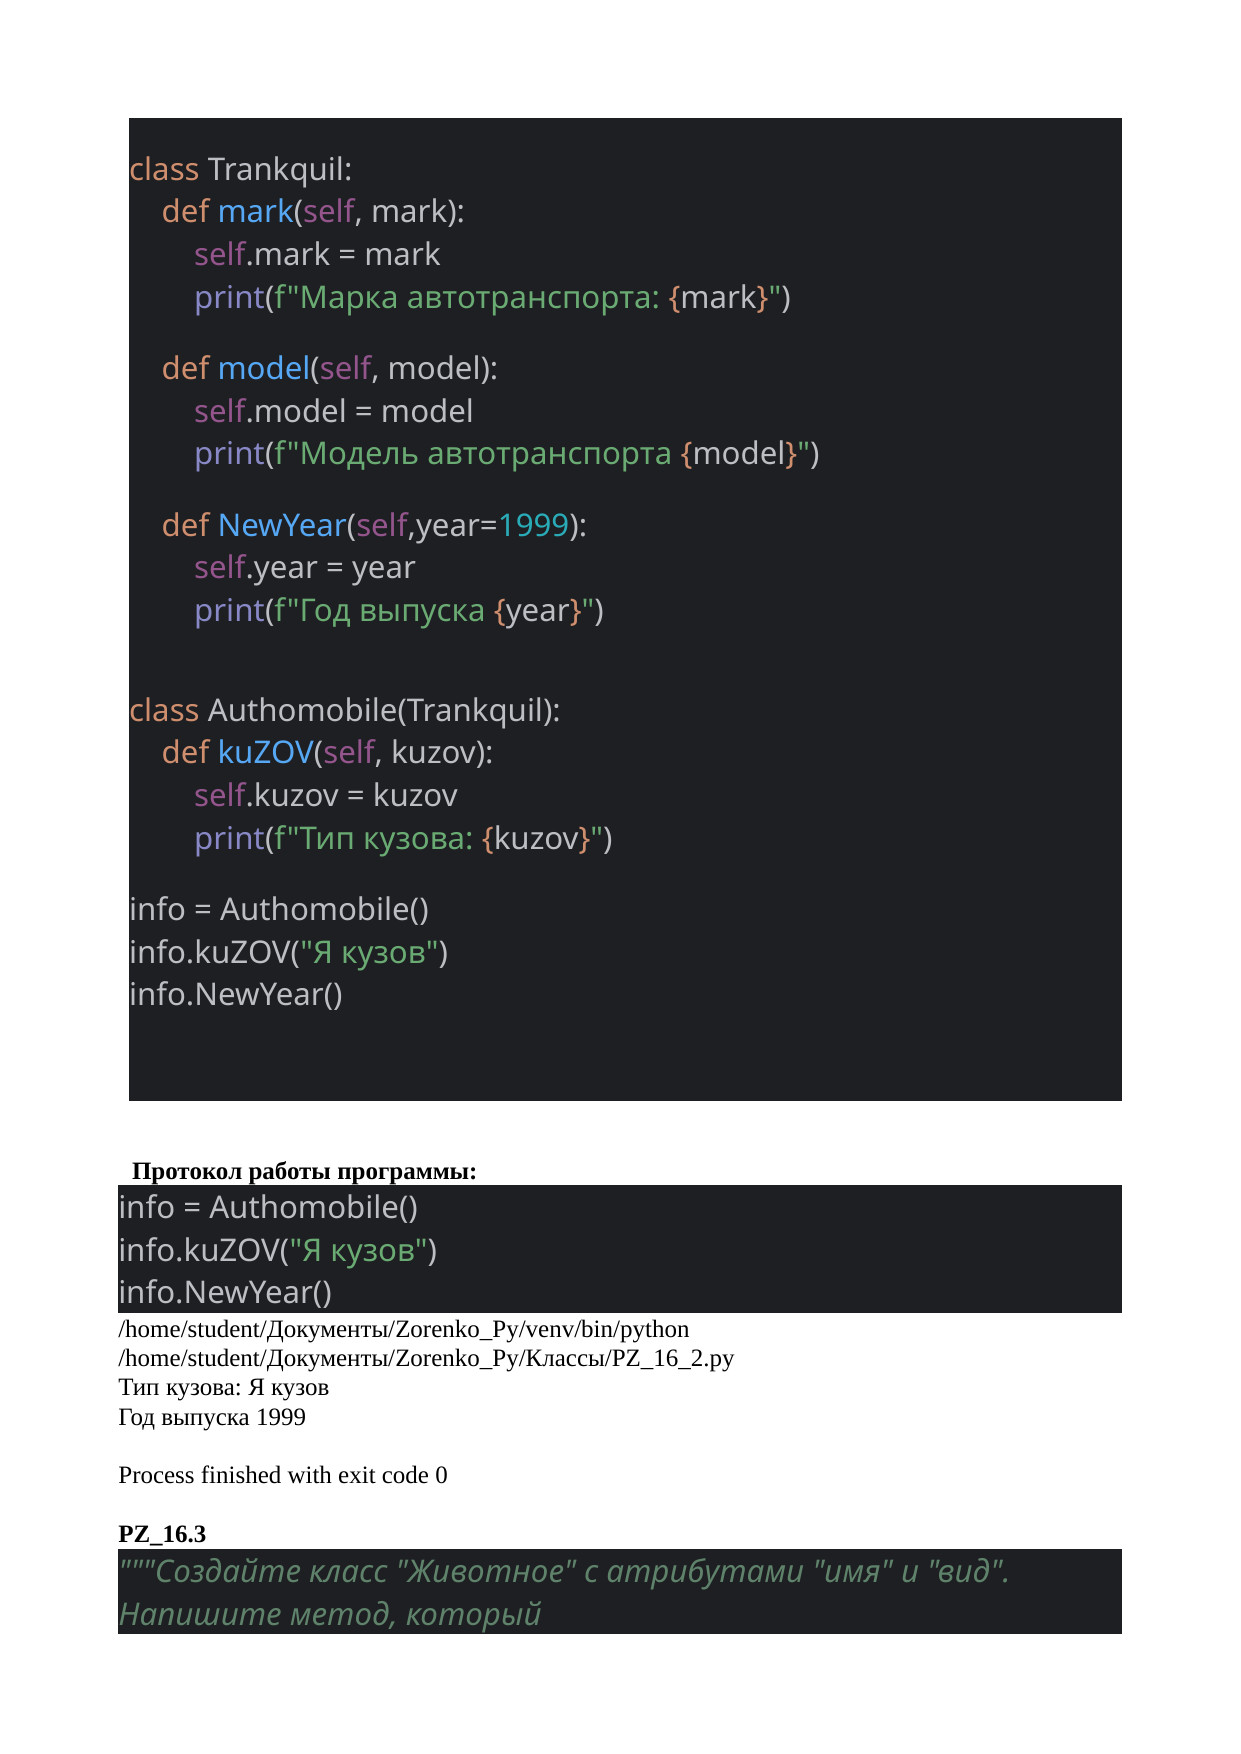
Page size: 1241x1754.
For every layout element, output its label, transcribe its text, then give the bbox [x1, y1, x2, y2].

text """Создайте класс "Животное" с атрибутами "имя" и "вид". Напишите метод, который [118, 1549, 1122, 1634]
text Год выпуска 1999 [118, 1402, 1122, 1430]
text /home/student/Документы/Zorenko_Py/venv/bin/python /home/student/Документы/Zorenko_Py/Классы/PZ_16_2.py [118, 1314, 1122, 1371]
text Process finished with exit code 0 [118, 1461, 1122, 1489]
text info = Authomobile() info.kuZOV("Я кузов") info.NewYear() [118, 1185, 1122, 1313]
text class Trankquil: def mark(self, mark): self.mark = mark print(f"Марка автотранспорта: {mark}") def model(self, model): self.model = model print(f"Модель автотранспорта {model}") def NewYear(self,year=1999): self.year = year print(f"Год выпуска {year}") class Authomobile(Trankquil): def kuZOV(self, kuzov): self.kuzov = kuzov print(f"Тип кузова: {kuzov}") info = Authomobile() info.kuZOV("Я кузов") info.NewYear() [129, 118, 1122, 1044]
text PZ_16.3 [118, 1519, 1122, 1548]
text Тип кузова: Я кузов [118, 1372, 1122, 1401]
text Протокол работы программы: [132, 1156, 1122, 1184]
